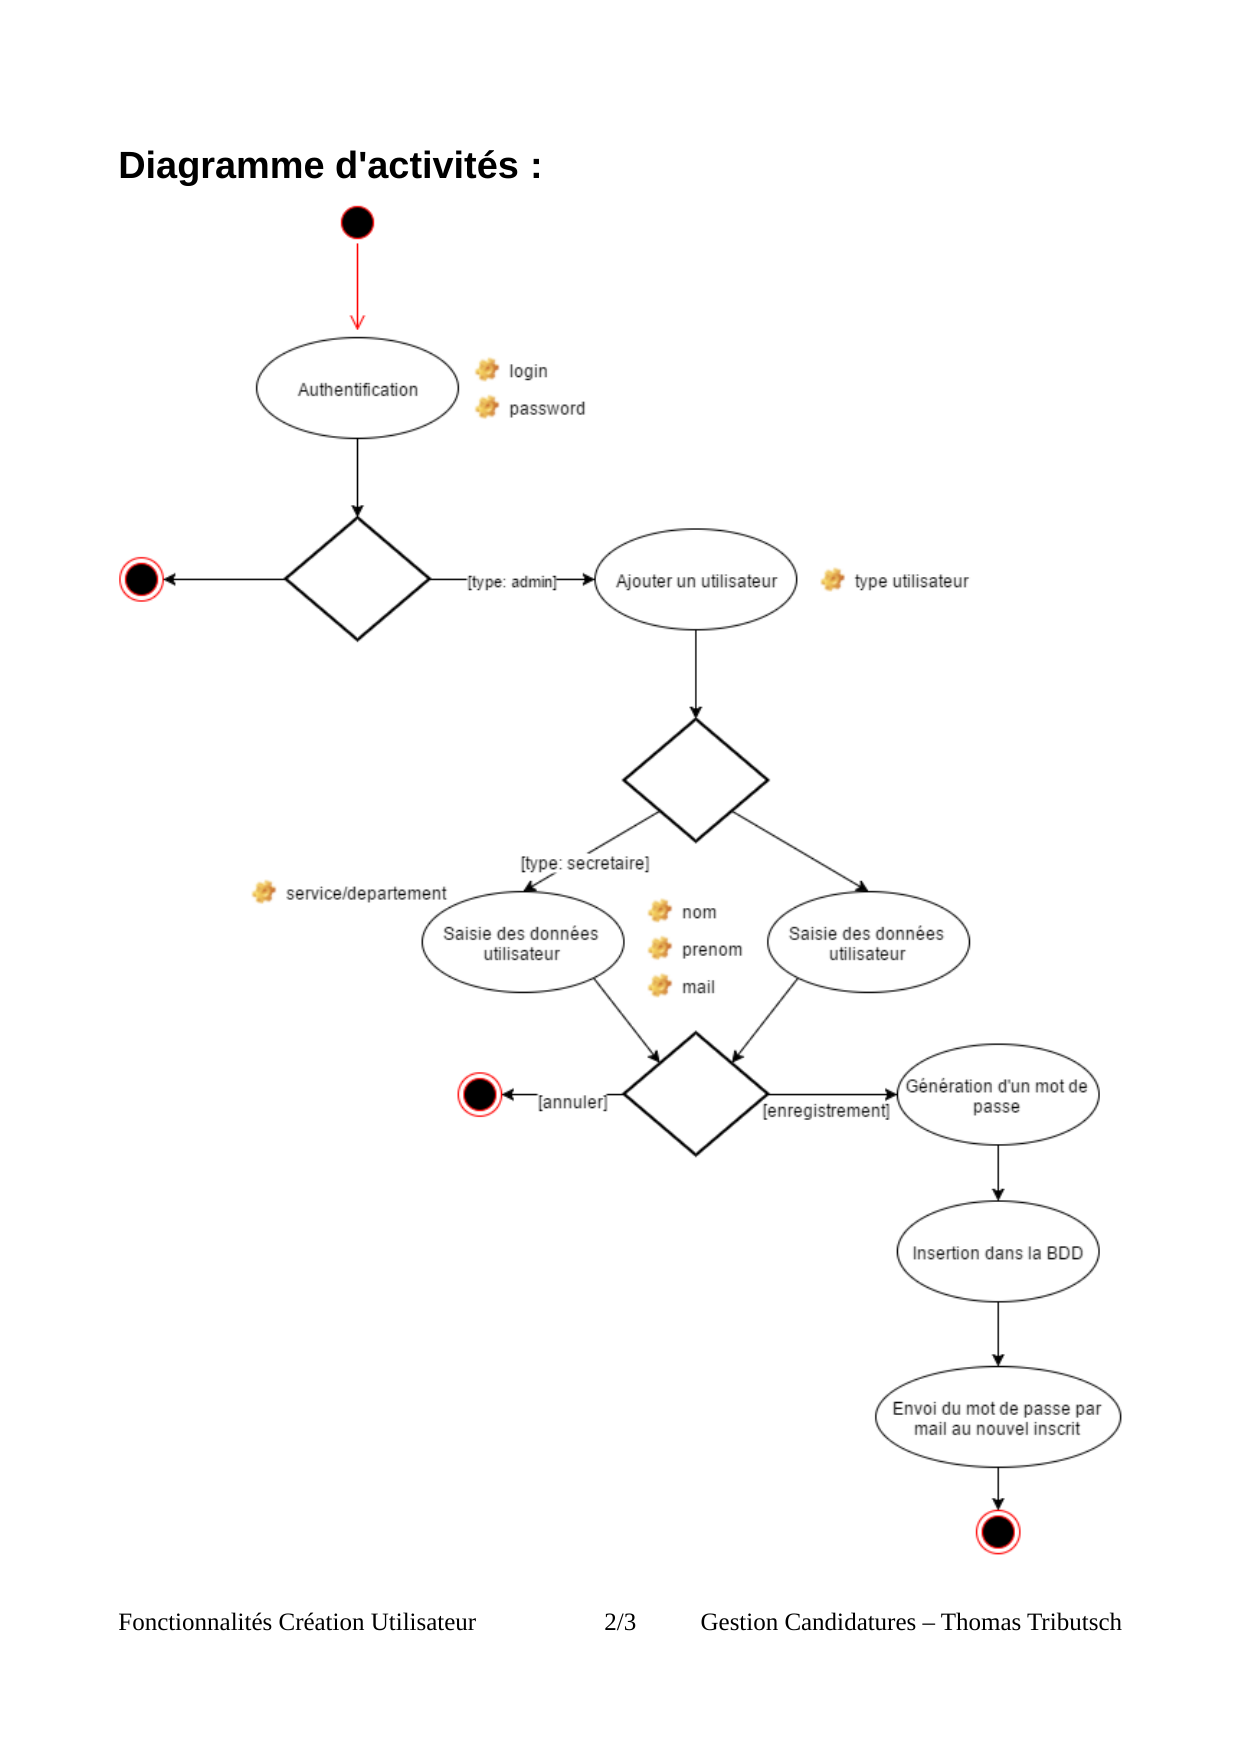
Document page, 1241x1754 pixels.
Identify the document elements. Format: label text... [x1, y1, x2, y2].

picture [118, 199, 1123, 1556]
subtitle Diagramme d'activités : [118, 143, 1122, 187]
